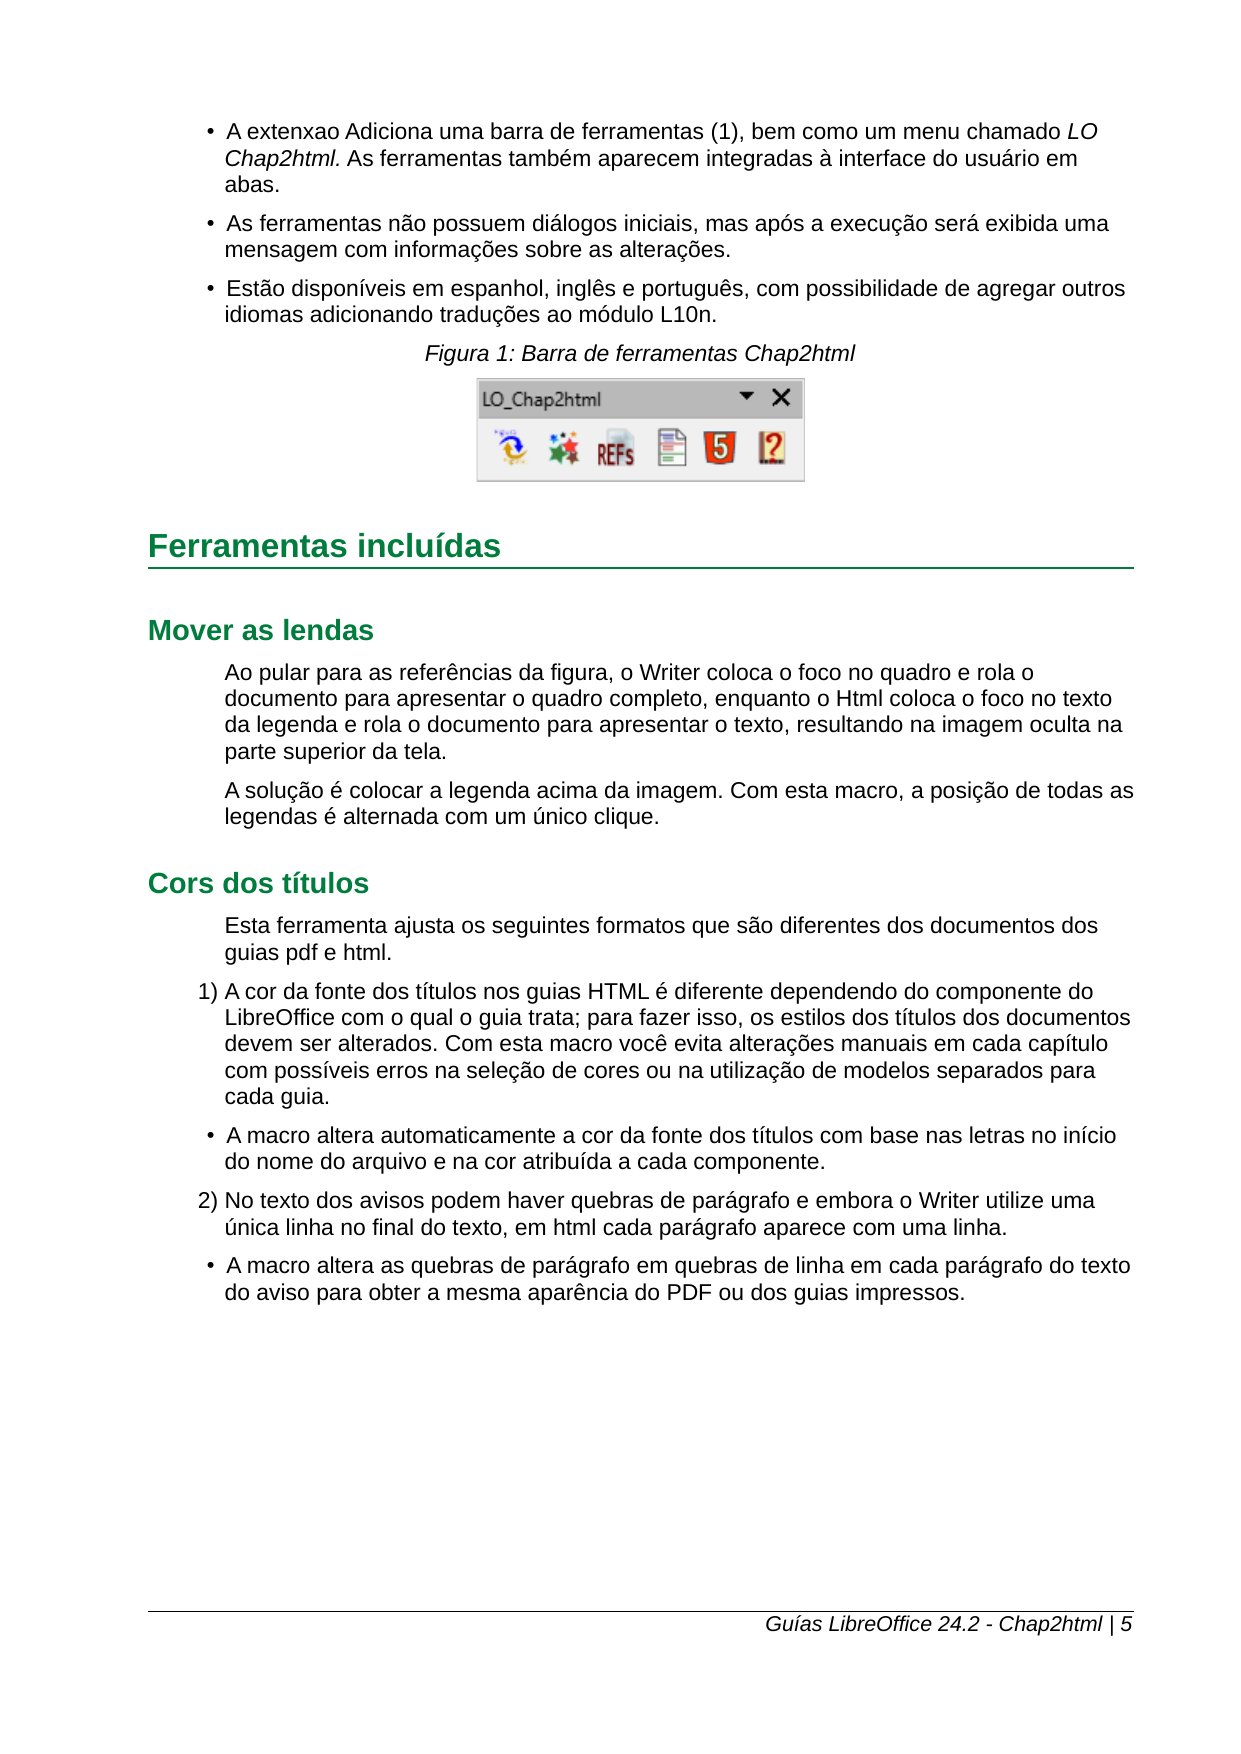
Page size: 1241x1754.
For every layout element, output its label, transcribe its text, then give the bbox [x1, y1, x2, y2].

list As ferramentas não possuem diálogos iniciais, mas após a execução será exibida uma mensagem com informações sobre as alterações. [207, 210, 1134, 262]
subtitle Ferramentas incluídas [148, 526, 1134, 567]
text Figura 1: Barra de ferramentas Chap2html [424, 340, 857, 366]
list A macro altera automaticamente a cor da fonte dos títulos com base nas letras no início do nome do arquivo e na cor atribuída a cada componente. [207, 1122, 1134, 1175]
subtitle Mover as lendas [148, 613, 1134, 646]
list Estão disponíveis em espanhol, inglês e português, com possibilidade de agregar outros idiomas adicionando traduções ao módulo L10n. [207, 275, 1134, 328]
list No texto dos avisos podem haver quebras de parágrafo e embora o Writer utilize uma única linha no final do texto, em html cada parágrafo aparece com uma linha. [224, 1187, 1134, 1240]
list A extenxao Adiciona uma barra de ferramentas (Figura 1), bem como um menu chamado LO Chap2html. As ferramentas também aparecem integradas à interface do usuário em abas. [207, 118, 1134, 197]
list A cor da fonte dos títulos nos guias HTML é diferente dependendo do componente do LibreOffice com o qual o guia trata; para fazer isso, os estilos dos títulos dos documentos devem ser alterados. Com esta macro você evita alterações manuais em cada capítulo com possíveis erros na seleção de cores ou na utilização de modelos separados para cada guia. [224, 978, 1134, 1109]
subtitle Cors dos títulos [148, 867, 1134, 900]
list A macro altera as quebras de parágrafo em quebras de linha em cada parágrafo do texto do aviso para obter a mesma aparência do PDF ou dos guias impressos. [207, 1252, 1134, 1305]
picture [476, 378, 805, 482]
text A solução é colocar a legenda acima da imagem. Com esta macro, a posição de todas as legendas é alternada com um único clique. [224, 777, 1134, 829]
text Ao pular para as referências da figura, o Writer coloca o foco no quadro e rola o documento para apresentar o quadro completo, enquanto o Html coloca o foco no texto da legenda e rola o documento para apresentar o texto, resultando na imagem oculta na parte superior da tela. [224, 659, 1134, 764]
text Esta ferramenta ajusta os seguintes formatos que são diferentes dos documentos dos guias pdf e html. [224, 912, 1134, 965]
